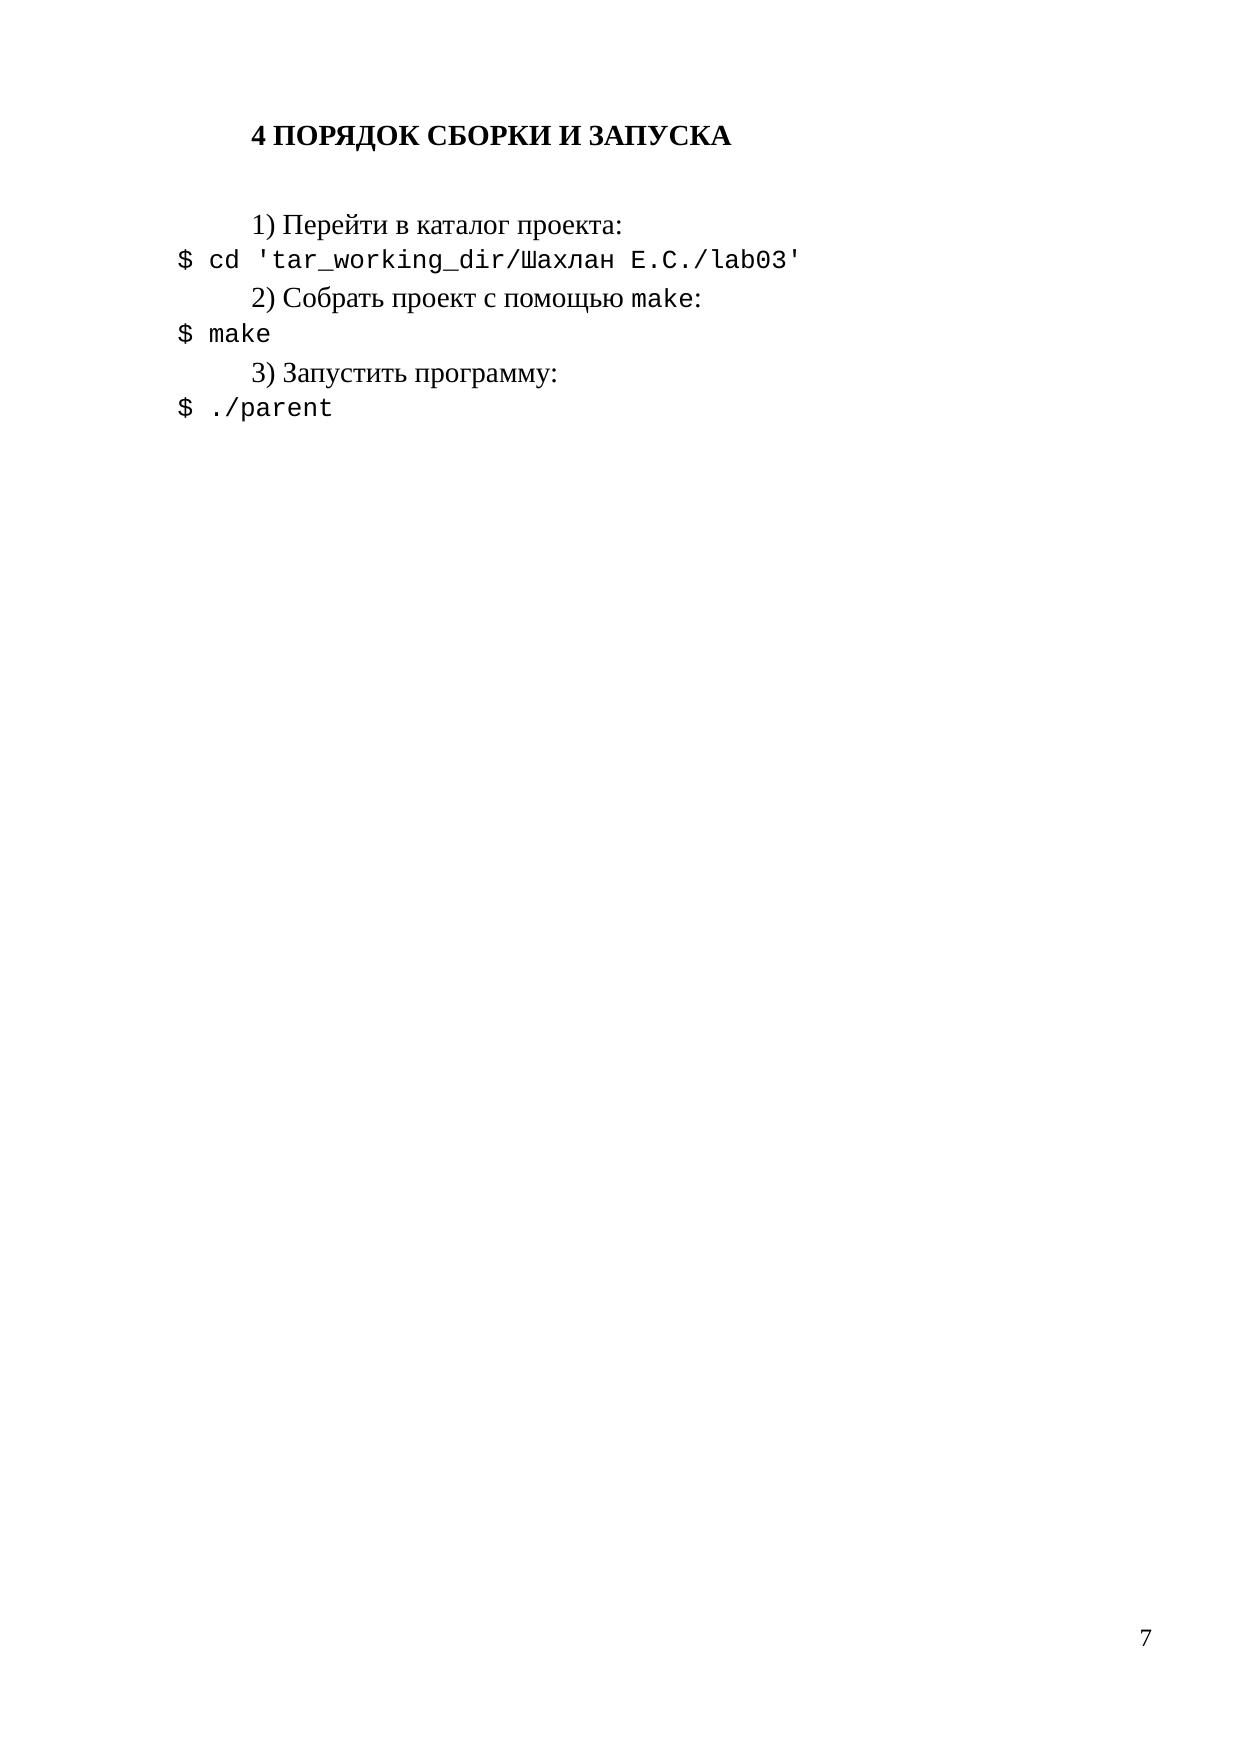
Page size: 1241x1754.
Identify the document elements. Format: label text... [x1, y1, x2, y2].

text 1) Перейти в каталог проекта: [177, 207, 251, 240]
text $ ./parent [177, 394, 1152, 424]
text 3) Запустить программу: [177, 355, 251, 389]
text 3) Запустить программу: [558, 355, 1152, 389]
text 2) Собрать проект с помощью make: [694, 280, 1152, 315]
text $ make [302, 321, 1152, 351]
text 2) Собрать проект с помощью make: [177, 280, 631, 315]
text 1) Перейти в каталог проекта: [623, 207, 1152, 240]
text 4 ПОРЯДОК СБОРКИ И ЗАПУСКА [732, 118, 1154, 152]
text $ cd 'tar_working_dir/Шахлан Е.С./lab03' [802, 246, 1152, 276]
